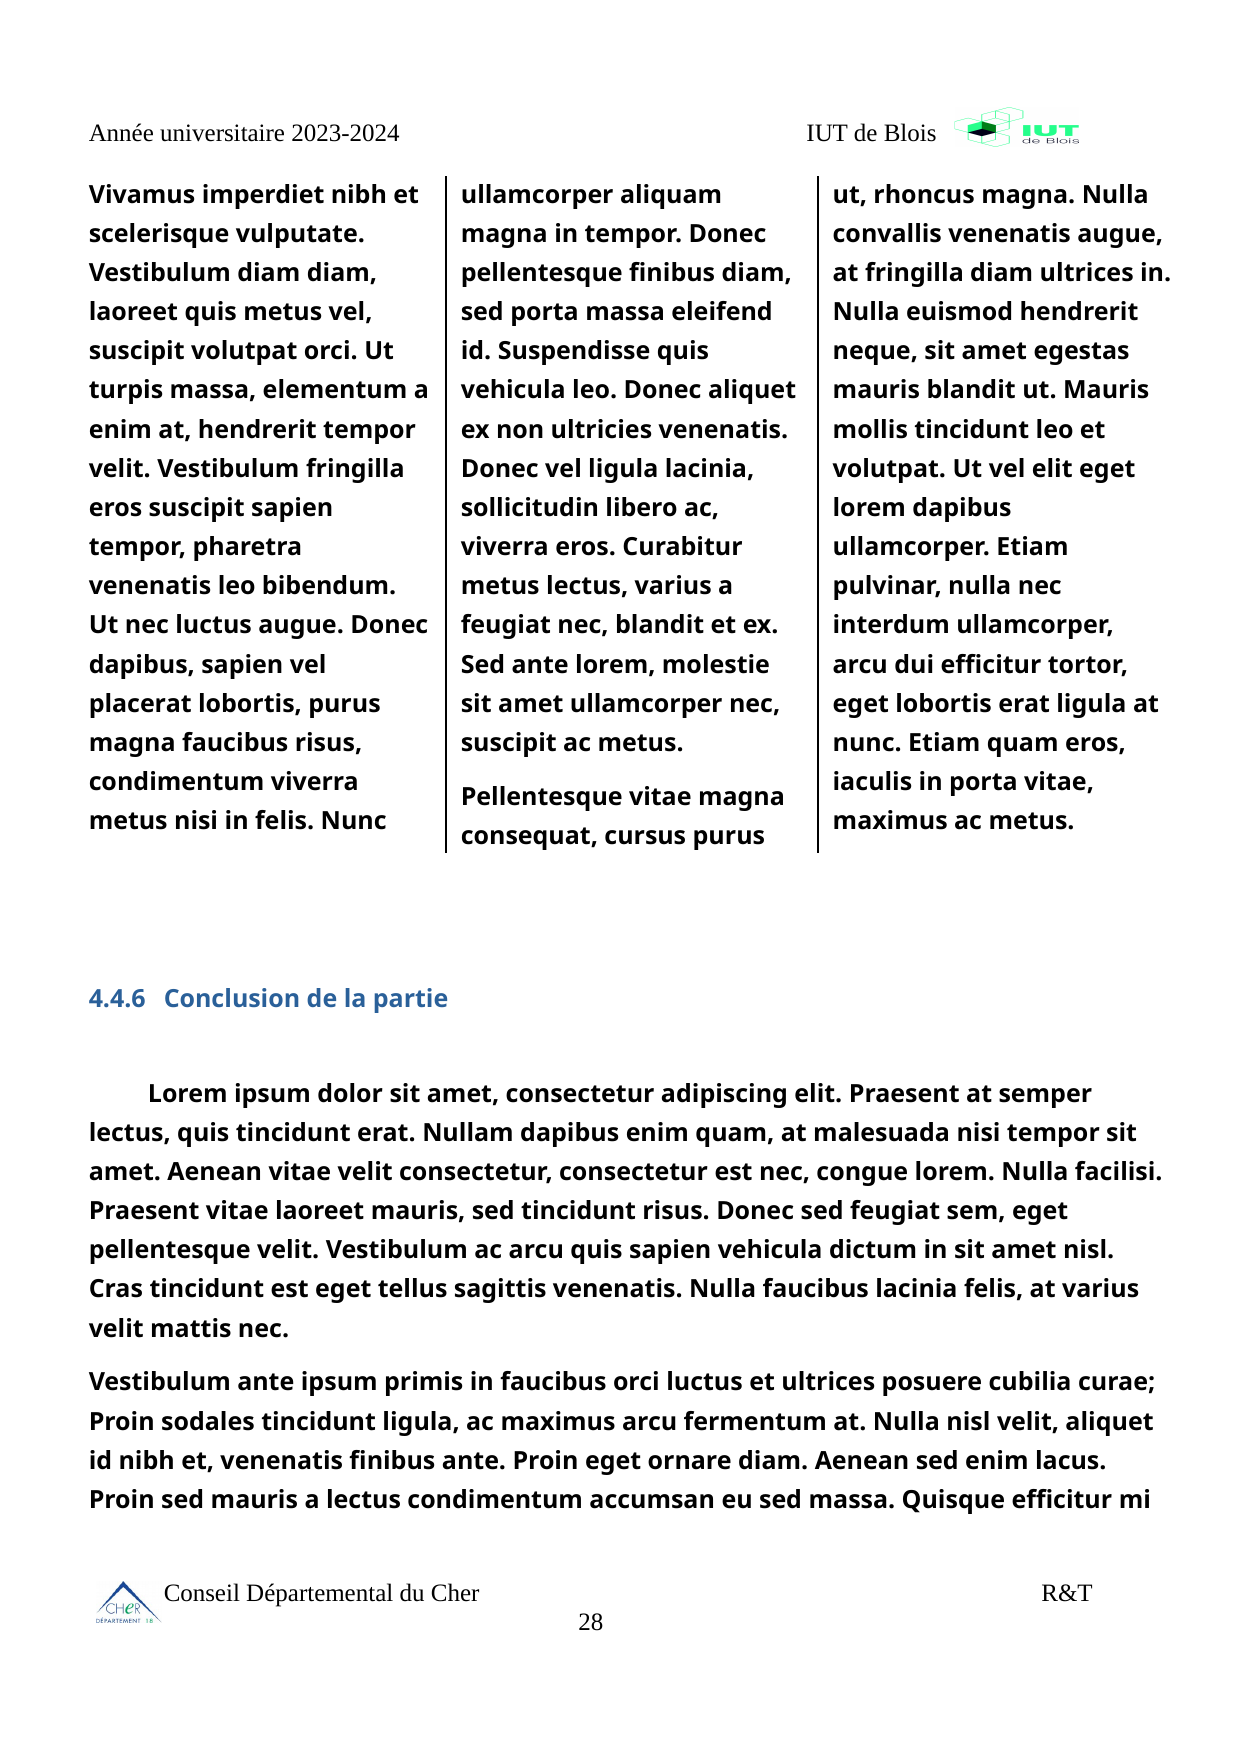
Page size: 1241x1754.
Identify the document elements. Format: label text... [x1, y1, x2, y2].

text ut, rhoncus magna. Nulla convallis venenatis augue, at fringilla diam ultrices in. Nulla euismod hendrerit neque, sit amet egestas mauris blandit ut. Mauris mollis tincidunt leo et volutpat. Ut vel elit eget lorem dapibus ullamcorper. Etiam pulvinar, nulla nec interdum ullamcorper, arcu dui efficitur tortor, eget lobortis erat ligula at nunc. Etiam quam eros, iaculis in porta vitae, maximus ac metus. [832, 176, 1175, 837]
text Vivamus imperdiet nibh et scelerisque vulputate. Vestibulum diam diam, laoreet quis metus vel, suscipit volutpat orci. Ut turpis massa, elementum a enim at, hendrerit tempor velit. Vestibulum fringilla eros suscipit sapien tempor, pharetra venenatis leo bibendum. Ut nec luctus augue. Donec dapibus, sapien vel placerat lobortis, purus magna faucibus risus, condimentum viverra metus nisi in felis. Nunc [88, 176, 431, 837]
subtitle Conclusion de la partie [88, 981, 1175, 1015]
text Lorem ipsum dolor sit amet, consectetur adipiscing elit. Praesent at semper lectus, quis tincidunt erat. Nullam dapibus enim quam, at malesuada nisi tempor sit amet. Aenean vitae velit consectetur, consectetur est nec, congue lorem. Nulla facilisi. Praesent vitae laoreet mauris, sed tincidunt risus. Donec sed feugiat sem, eget pellentesque velit. Vestibulum ac arcu quis sapien vehicula dictum in sit amet nisl. Cras tincidunt est eget tellus sagittis venenatis. Nulla faucibus lacinia felis, at varius velit mattis nec. [88, 1075, 1175, 1344]
picture [954, 107, 1079, 147]
picture [96, 1581, 162, 1623]
text Vestibulum ante ipsum primis in faucibus orci luctus et ultrices posuere cubilia curae; Proin sodales tincidunt ligula, ac maximus arcu fermentum at. Nulla nisl velit, aliquet id nibh et, venenatis finibus ante. Proin eget ornare diam. Aenean sed enim lacus. Proin sed mauris a lectus condimentum accumsan eu sed massa. Quisque efficitur mi [88, 1364, 1175, 1516]
text ullamcorper aliquam magna in tempor. Donec pellentesque finibus diam, sed porta massa eleifend id. Suspendisse quis vehicula leo. Donec aliquet ex non ultricies venenatis. Donec vel ligula lacinia, sollicitudin libero ac, viverra eros. Curabitur metus lectus, varius a feugiat nec, blandit et ex. Sed ante lorem, molestie sit amet ullamcorper nec, suscipit ac metus. [461, 176, 803, 759]
text Pellentesque vitae magna consequat, cursus purus [461, 778, 803, 852]
